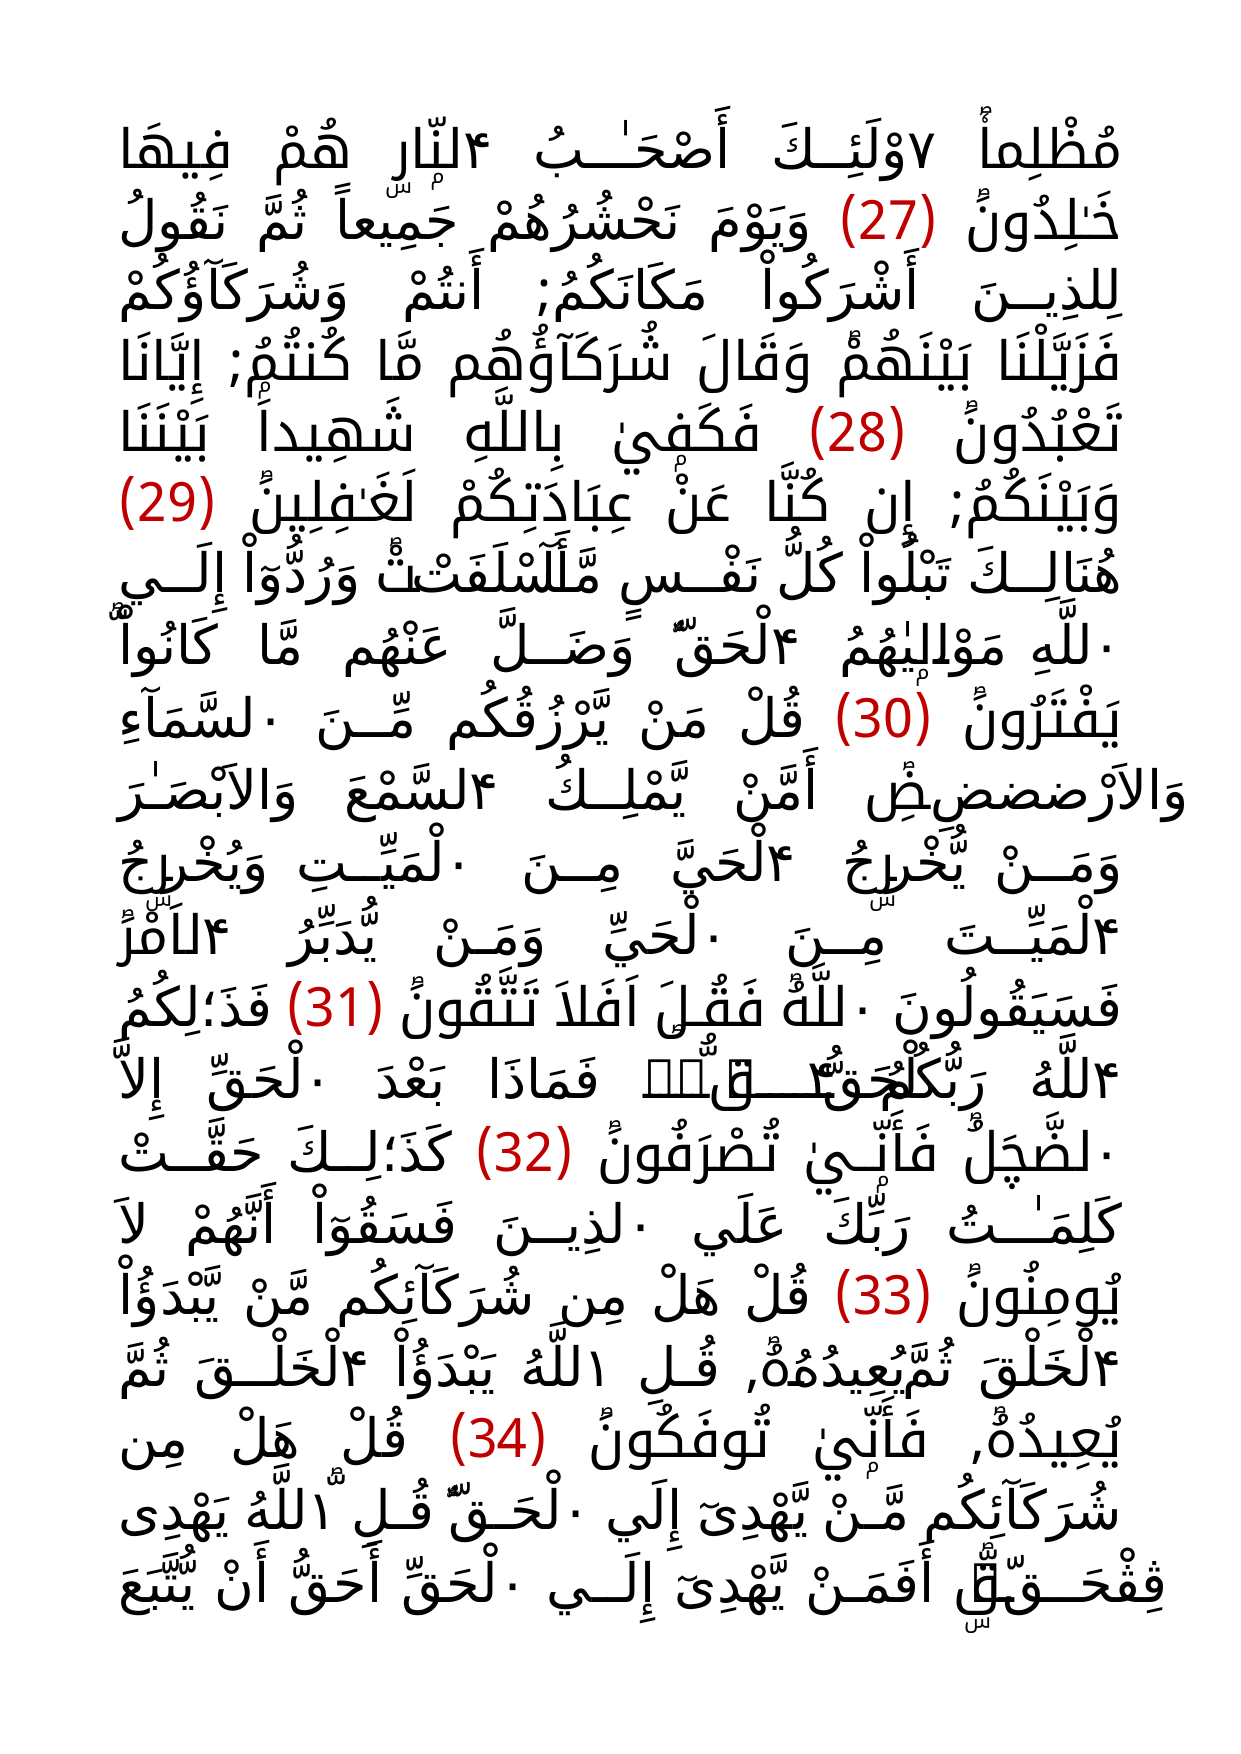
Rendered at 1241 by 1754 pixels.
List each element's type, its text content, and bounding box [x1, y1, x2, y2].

text بِسْمِ ۱للَّهِ ۱لرَّحْمَـٰنِ ۱لرَّحِيمِ أَلَٓرۭؐ تِلْــكَ ءَايَـٰتُ ۴لْكِتَـٰــبِ ۱لْحَكِيمِؐ (1) أَكَانَ لِلنَّاسسسِ عَجَباٗ اَنَ اَوْحَيْنَآ إِلَيٰ رَجُلٍ مِّنْهُمُ; أَنَ اَنذِرۣ ۱لنَّاسَؐ وَبَشِّرۣ ۱لذِيــنَ ءَامَنُوٓاْ أَنَّ لَهُمْ قَدَمَ صِدْققق۫ عِندَ رَبِّهِمْؐ قَالَ ۰لْكَـٰفِرُونَ إِنننَّ هَـٰذَا ڤَسِحْرٌ مُّبِين٘ؐ (2) ® اِنَّ رَبَّكُمُ ۴للَّهُ ۴ﻟ﮲ خَلَــقَ ۰لسَّمَـٰوَ؛تتتِ وَالاَرْضضضَ فِى سِتَّةِ أَيَّامٍ ثُمَّ "سْتَوۭيٰ عَلَــي ۰لْعَرْشِؐ يُدَبِّرُ ۴لاَمْرَؐ مَا مِــن شَفِيعٖ اِلاَّ مِـنۢ بَعْدِ إِذْنِهِؐ” ذَ؛لِكُمُ ۴للَّهُ رَبُّكُمْؐ فَاعْبُدُوهُؐ أَفَلاَ تَذَّكَّرُونَؐ (3) إِلَيْهِ مَرْجِعُكُمْ جَمِيعاًؐ وَعْدَ ۰للَّهِ حَقّاٗؐ اِنَّهُ„ يَبْدَؤُاْ ۴لْخَلْقَ ثُمَّ يُعِيدُهُ„ لِيَجْزۣيَ ۰لذِينَ ءَامَنُواْ وَعَمِلُواْ ۴ڤصَّـٰڤِحَـٰتِ بِالْقِسْطِؐ وَالذِيــنَ كَفَرُواْ لَهُمْ شَرَابببٌ مِّــنْ حَمِيمٍ وَعَذَاببب٘ اَلِيمٛ بِمَا كَانُواْ يَكْفُرُونَؐ (4) هُوَ ۰ﻟ﮲ جَعَــلَ ۰لشَّمْـسَ ضِيَآءً وَالْقَمَرَ نُوراً وَقَدَّرَهُ„ مَنَازۣلَ لِتَعْلَمُواْ عَدَدَ ۰لسِّنِينَ وَالْحِسَابببَؐ مَا خَلَــقَ ۰للَّهُ ذَ؛لِــكَ إِلاَّ بِالْحَقﱢّؐ نُفَصِّــلُ ۴لاَيَـٰتِ لِقَوْمٍ يَعْلَمُونَؐ (5) إِنَّ فِى 'خْتِچَفِ ۱ليْلِ وَالنَّهۭارۣ وَمَا خَلَــقَ ۰للَّهُ فِى ۱لسَّمَـٰوَ؛تتتِ وَالاَرْضضضِ ءَلاَيَـٰتٍ لِّقَوْمٍ يَتَّقُونَؐ (6) إِنننَّ ۰لذِيــنَ لاَ يَرْجُونَ لِقَآءَنَا وَرَضُواْ بِالْحَيَوٰةِ ۱لدُّنْيۭا وَاطْمَأَنُّواْ بِهَا وَالذِينَ هُمْ عَــنَ —ايَـٰتِنَا غَـٰفِلُونَ (7) ٱُوْلَئِــكَ مَأْوۭيٰهُمُ ۴لنَّارُ بِمَا كَانُواْ يَكْسِبُونَؐ (8) إِنَّ ۰لذِيــنَ ءَامَنُواْ وَعَمِلُواْ ۴ڤصَّـٰڤِحَـٰــتِ يَهْدِيهِمْ رَبُّهُم بِإِيمَـٰنِهِمْؐ تَجْرۣى مِــن تَحْتِهِمُ ۴لاَنْهَـٰرُ فِى جَنَّـٰــتِ ۱لنَّعِيمِؐ (9) دَعْوۭيٰهُمْ فِيهَا سُبْحَـٰنَــكَ ۰للَّهُمَّؐ وَتَحِيَّتُهُمْ فِيهَا سَچَمٌؐ وَءَاخِرُ دَعْوۭيٰهُمُ; أَنننۣ ۱لْحَمْدُ لِلهِ رَبببِّ ۱لْعَـٰلَمِينَؐ (10) © وَلَوْ يُعَجِّــلُ ۴للَّهُ لِلنَّاسسسِ ۱لشَّرَّ "سْتِعْجَالَهُم بِالْخَيْرۣ لَقُضِيَ إِلَيْهِمُ; أَجَلُهُمْؐ فَنَذَرُ ۴لذِيــنَ لاَ يَرْجُونَ لِقَآءَنَا فِى طُغْيَـٰنِــهِــمْ يَعْمَهُونَؐ (11) وَإِذَا مَسَّ ۰لِانسَـٰــنَ ۰لضُّرُّ دَعَانَا لِجَنۢبِهِ“ أَوْ قَاعِداٗ اَوْ قَآئِماًؐ فَلَمَّا كَشَفْنَا عَنْهُ ضُرَّهُ„ مَرَّ كَأَن لَّمْ يَدْعُنَآ إِلَيٰ ضُرٍّ مَّسَّهُؐ, كَذَ؛لِــكَ زُيِّــنَ لِلْمُسْرۣفِيــنَ مَا كَانُواْ يَعْمَلُونَؐ (12) وَلَقَدَ اَهْلَكْنَا ۰لْقُرُونَ مِــن قَـبْلِكُمْ لَمَّا ظَلَمُواْ وَجَآءَتْهُمْ رُسُلُهُم بِالْبَيِّنَـٰــتِؐ وَمَا كَانُواْ لِيُومِنُواْؐ كَذَ؛لِــكَ نَجْزۣى ۱لْقَوْمَ ۰ڤْمُجْرۣمِينَؐ (13) ثُمَّ جَعَلْنَـٰكُمْ خَلَئِفَ فِى ۱لاَرْضِ مِنۢ بَعْدِهِمْ لِنَنظُرَ كَيْفَ تَعْمَلُونَؐ (14) وَإِذَا تُتْلۭــيٰ عَلَيْهِمُ; ءَايَاتُنَا بَـيِّنَـٰــتٍ قَالَ ۰لذِيــنَ لاَ يَرْجُونَ لِقَآءَنَا "يــتِ بِقُرْءَانٖ غَيْرۣ هَـٰذَآ أَوْ بَدِّلْهُؐ قُــلْ مَا يَكُونُ لِــيَ أَنُ ۷بَدِّلَهُ„ مِــن تِلْقَآءِىْ نَفْسِيَؐ إِنَ اَتَّبِعُ إِلاَّ مَا يُوحۭــيٰٓ إِلَيَّؐ إِنِّــيَ أَخَافُ إِنننْ عَصَيْــتُ رَبِّى عَذَابببَ يَوْمٖ عَظِيمٍؐ (15) قُل لَّوْ شَآءَ ۰للَّهُ مَا تَلَوْتُهُ„ عَلَيْكُمْ وَلآَ أَدْرۭيٰكُم بِهِؐ” فَقَدْ لَبِثْــتُ فِيكُمْ عُمُراً مِّــن قَـبْلِهِؐ“ أَفَــلاَ تَعْقِلُونَؐ (16) فَمَــنَ اَظْلَمُ مِمَّنِ 'فْتَرۭيٰ عَلَــي ۰للَّهِ كَذِباٗ اَوْ كَذَّبببَ بِـَٔايَـٰتِهِؐ“ إِنَّهُ„ لاَ يُفْلِحُ ۴ڤْمُجْرۣمُونَؐ (17) وَيَعْبُدُونَ مِن دُونِ ۱للَّهِ مَا لاَ يَضُرُّهُمْ وَلاَ يَنفَعُهُمْ وَيَقُولُونَ هَـٰٓؤُلآَءِ شُفَعَـٰٓؤُنَا عِندَ ۰للَّهِؐ قُلَ اَتُنَبِّـُٔونَ ۰للَّهَ بِمَا لاَ يَعْلَمُ فِى ۱لسَّمَـٰوَ؛تِ وَلاَ فِى ۱لاَرْضضضِؐ سُبْحَـٰنَهُ„ وَتَعَـٰلۭيٰ عَمَّا يُشْرۣكُونَؐ (18) ® وَمَا كَانَ ۰لنَّاسسسُ إِلٓاَّ ٱُمَّةً وَ؛حِدَةً فَاخْتَلَفُواْؐ وَلَوْلاَ كَلِمَةٌ سَبَقَتْ مِن رَّبِّكَ لَقُضِيَ بَيْنَهُمْ فِيمَا فِيهِ يَخْتَلِفُونَؐ (19) وَيَقُولُونَ لَوْلآَ ٱُنزۣلَ عَلَيْهِ ءَايَةٌ مِّن رَّبِّهِؐ” فَقُـلِ اِنَّمَا ۰لْغَيْــبُ لِلهِؐ فَانتَظِرُوٓاْؐ إِنِّى مَعَكُم مِّنَ ۰لْمُنتَظِرۣينَؐ (20) وَإِذَآ أَذَقْنَا ۰لنَّاسَ رَحْمَةً مِّـنۢ بَعْدِ ضَرَّآءَ مَسَّتْهُمُ; إِذَا لَهُم مَّكْرٌ فِىٓ ءَايَاتِنَاؐ قُـلِ ۱للَّهُ أَسْرَعُ مَكْراٗؐ اِنَّ رُسُلَنَا يَكْتُبُونَ مَا تَمْكُرُونَؐ (21) هُوَ ۰ﻟ﮲ يُسَيِّرُكُمْ فِى ۱لْبَرّۣ وَاڤْبَحْرۣؐ حَتَّيٰٓ إِذَا كُنتُمْ فِى ۱لْفُلْــكِ وَجَرَيْــنَ بِهِم بِـرۣيحٍ طَيِّبَةٍ وَفَرۣحُواْ بِهَا جَآءَتْهَا رۣيح٘ عَاصِفٌ وَجَآءَهُمُ ۴لْمَوْجُ مِــن كُــلّۣ مَكَانٍ وَظَنُّوٓاْ أَنَّهُمُ; ٱُحِيطَ بِهِمْ دَعَوُاْ ۴للَّهَ مُخْلِصِيــنَ لَهُ ۴لدِّيــنَ لَـــئِـنَ اَنجَيْتَنَا مِــنْ هَـٰذِهِ” لَنَكُونَنَّ مِنَ ۰لشَّـٰكِرۣينَؐ (22) فَلَمَّآ أَنجۭيٰهُمُ; إِذَا هُمْ يَبْغُونَ فِى ۱لاَرْضِ بِغَيْرۣ ۱لْحَــقّۣؐ يَـٰٓأَيُّهَا ۰لنَّاسُ إِنَّمَا بَغْيُكُمْ عَلَــيٰٓ أَنفُسِكُمؐ مَّتَـٰعُ ۴لْحَيَوٰةِ ۱لدُّنْيۭاؐ ثُمَّ إِلَيْنَا مَرْجِعُكُمْ فَنُنَبِّيؖكُم بِمَا كُنتُمْ تَعْمَلُونَؐ (23) إِنَّمَا مَثَــلُ ۴لْحَيَوٰةِ ۱لدُّنْيۭا كَمَآءٖ اَنزَلْنَـٰهُ مِنَ ۰لسَّمَآءِ فَاخْتَلَطَؐ بِهِ” نَبَاتُ ۴لاَرْضضضِ مِمَّا يَاكُــلُ ۴لنَّاسُ وَالاَنْعَـٰمُؐ حَتَّيٰٓ إِذَآ أَخَذَتتتِ ۱لاَرْضُ زُخْرُفَهَا وَازَّيَّنَــتْ وَظَــنَّ أَهْلُهَآ أَنَّهُمْ قَـٰدِرُونَ عَلَيْهَآ أَتۭيٰهَآ أَمْرُنَا لَيْلٗا اَوْ نَهَاراً فَجَعَلْنَـٰهَا حَصِيداً كَأَن لَّمْ تَغْــنَ بِالاَمْسِؐ كَذَ؛لِــكَ نُفَصِّــلُ ۴لاَيَـٰــتِ لِقَوْمٍ يَتَفَكَّرُونَؐ (24) وَاللَّهُ يَدْعُوٓاْ إِلَيٰ دۭارۣ ۱لسَّچَمِ وَيَهْدِى مَـنْ يَّشَآءُ ﹹلَيٰ صِرَ؛طٍ مُّسْتَقِيــمٍؐ (25) ¤ لِّلذِيــنَ أَحْسَنُواْ ۴لْحُسْنۭيٰ وَزۣيَادَةٌؐ وَلاَ يَرْهَقُ وُجُوهَهُمْ قَتَرٌ وَلاَ ذِلَّة٘ؐ ۷وْلَئِــكَ أَصْحَـٰبُ ۴لْجَنَّةِؐ هُمْ فِيهَا خَـٰلِدُونَؐ (26) وَالذِيــنَ كَسَبُواْ ۴لسَّيِّـَٔاتتتِ جَزَآءُ سَيِّيؕةٙ بِمِثْلِهَــا وَتَرْهَقُهُمْ ذِلَّةٌ مَّا لَهُم مِّــنَ ۰للَّهِ مِــنْ عَاصِمٍ كَأَنَّمَآ ٱُغْشِيَــتْ وُجُوهُهُمْ قِطَعاً مِّــنَ ۰ليْــلۣ مُظْلِماٗؐ ۷وْلَئِــكَ أَصْحَـٰــبُ ۴لنّۭارۣ هُمْ فِيهَا خَـٰلِدُونَؐ (27) وَيَوْمَ نَحْشُرُهُمْ جَمِيعاً ثُمَّ نَقُولُ لِلذِيــنَ أَشْرَكُواْ مَكَانَكُمُ; أَنتُمْ وَشُرَكَآؤُكُمْ فَزَيَّلْنَا بَيْنَهُمْؐ وَقَالَ شُرَكَآؤُهُم مَّا كُنتُمُ; إِيَّانَا تَعْبُدُونَؐ (28) فَكَفۭيٰ بِاللَّهِ شَهِيداَۢ بَيْنَنَا وَبَيْنَكُمُ; إِن كُنَّا عَنْ عِبَادَتِكُمْ لَغَـٰفِلِينَؐ (29) هُنَالِــكَ تَبْلُواْ كُلُّ نَفْــسٍ مَّـآ أَسْلَفَتْؐ وَرُدُّوٓاْ إِلَــي ۰للَّهِ مَوْلۭيٰهُمُ ۴لْحَقﱢّؐ وَضَــلَّ عَنْهُم مَّا كَانُواْ يَفْتَرُونَؐ (30) قُلْ مَنْ يَّرْزُقُكُم مِّــنَ ۰لسَّمَآءِ وَالاَرْضضضِؐ أَمَّنْ يَّمْلِــكُ ۴لسَّمْعَ وَالاَبْصَـٰرَ وَمَــنْ يُّخْرۣجُ ۴لْحَيَّ مِــنَ ۰لْمَيِّــتِ وَيُخْرۣجُ ۴لْمَيِّــتَ مِــنَ ۰لْحَيِّ وَمَـنْ يُّدَبِّرُ ۴لاَمْرَؐ فَسَيَقُولُونَ ۰للَّهُؐ فَقُـلَ اَفَلاَ تَتَّقُونَؐ (31) فَذَ؛لِكُمُ ۴للَّهُ رَبُّكُمُ ۴لْحَقُّؐ فَمَاذَا بَعْدَ ۰لْحَقِّ إِلاَّ ۰لضَّچَلُؐ فَأَنّۭــيٰ تُصْرَفُونَؐ (32) كَذَ؛لِــكَ حَقَّــتْ كَلِمَـٰــتُ رَبِّكَ عَلَي ۰لذِيــنَ فَسَقُوٓاْ أَنَّهُمْ لاَ يُومِنُونَؐ (33) قُلْ هَلْ مِن شُرَكَآئِكُم مَّنْ يَّبْدَؤُاْ ۴لْخَلْقَ ثُمَّ يُعِيدُهُؐ, قُـلِ ۱للَّهُ يَبْدَؤُاْ ۴لْخَلْــقَ ثُمَّ يُعِيدُهُؐ, فَأَنّۭيٰ تُوفَكُونَؐ (34) قُلْ هَلْ مِن شُرَكَآئِكُم مَّـنْ يَّهْدِىٓ إِلَي ۰لْحَـقﱢّؐ قُـلِ ۱للَّهُ يَهْدِى ڤِڤْحَــقّۣؐ أَفَمَـنْ يَّهْدِﻯٓ إِلَــي ۰لْحَقِّ أَحَقُّ أَنْ يُّتَّبَعَ أَمَّن لاَّ يَهَدِّځٓ إِلٓاَّ أَنْ يُّهْدۭيٰؐ فَمَا لَكُمْؐ كَيْفَ تَحْكُمُونَؐ (35) وَمَا يَتَّبِعُ أَكْثَرُهُمُ; إِلاَّ ظَنّاٗؐ اِنَّ ۰لظَّــنَّ لاَ يُغْنِى مِنَ ۰لْحَقِّ شَيْــٔاٗؐ اِنننَّ ۰للَّهَ عَلِيمٛ بِمَا يَفْعَلُونَؐ (36) ® وَمَا كَانننَ هَـٰذَا ۰لْقُرْءَانُ أَنننْ يُّـفْتَرۭيٰ مِن دُونِ ۱للَّهِؐ وَچَكِــن تَصْدِيــقَ ۰ﻟـذِى بَيْنَ يَدَيْهِ وَتَفْصِيلَ ۰لْكِتَـٰبِ لاَ رَيْــبَ فِيهِ مِن رَّبِّ ۱لْعَـٰلَمِينَؐ (37) أَمْ يَقُولُونَ "فْتَرۭيٰهُؐ قُلْ فَاتُواْ بِسُورَةٍ مِّثْلِهِؐ” وَادْعُواْ مَـنِ 'سْتَطَعْتُم مِّن دُونِ ۱للَّهِ إِننن كُنتُمْ صَـٰدِقِينَؐ (38) بَلْ كَذَّبُواْ بِمَا لَمْ يُحِيطُواْ بِعِلْمِهِ” وَلَمَّا يَاتِهِمْ تَاوۣيلُهُؐ, كَذَ؛لِــكَ كَذَّبببَ ۰لذِيــنَ مِـن قَبْلِهِمْؐ فَانظُرْ كَيْفَ كَانَ عَـٰقِبَةُ ۴لظَّـٰلِمِينَؐ (39) وَمِنْهُم مَّنْ يُّومِنُ بِهِ” وَمِنْهُم مَّن لاَّ يُومِنُ بِهِؐ” وَرَبُّــكَ أَعْلَمُ بِالْمُفْسِدِينَؐ (40) وَإِن كَذَّبُوكككَ فَقُـل لِّى عَمَلِى وَلَكُمْ عَمَلُكُمُ; أَنتُم بَرۣيٓــُٔونَ مِمَّآ أَعْمَلُ وَأَنَا بَرۣىٓءٌ مِّمَّا تَعْمَلُونَؐ (41) وَمِنْهُم مَّنْ يَّسْتَمِعُونَ إِلَيْكَؐ أَفَأَنــتَ تُسْمِعُ ۴لصُّمَّ وَلَوْ كَانُواْ لاَ يَعْقِلُونَؐ (42) وَمِنْهُم مَّنْ يَّنظُرُ إِلَيْــكَؐ أَفَأَنتَ تَهْدِى ۱لْعُمْيَ وَلَوْ كَانُواْ لاَ يُبْصِرُونَؐ (43) إِنننَّ ۰للَّهَ لاَ يَظْلِمُ ۴لنَّاسَ شَيْـٔاًؐ وَچَكِــنَّ ۰لنَّاسسسَ أَنفُسَهُمْ يَظْلِمُونَؐ (44) وَيَوْمَ نَحْشُرُهُمْ كَأَن لَّمْ يَلْبَثُوٓاْ إِلاَّ سَاعَةً مِّــنَ ۰لنَّهۭارۣ يَتَعَارَفُونَ بَيْنَهُمْؐ قَدْ خَسِرَ ۰لذِيــنَ كَذَّبُواْ بِلِقَآءِ ۱للَّهِ وَمَا كَانُواْ مُهْتَدِينَؐ (45) وَإِمَّا نُرۣيَنَّــكَ بَعْضَ ۰ﻟ﮲ نَعِدُهُمُ; أَوْ نَتَوَفَّيَنَّــكَ فَإِلَيْنَا مَرْجِعُهُمْؐ ثُمَّ ۰للَّهُ شَهِيد٘ عَلَــيٰ مَا يَفْعَلُونَؐ (46) وَلِكُــلّۣ ٱُمَّــةٍ رَّسُولٌؐ فَإِذَا جَآءَ رَسُولُهُمْ قُضِــيَ بَــيْـنَهُم بِالْقِسْطِ وَهُمْ لاَ يُظْلَمُونَؐ (47) وَيَقُولُونَ مَتۭــيٰ هَـٰذَا ۰لْوَعْدُ إِن كُنتُمْ صَـٰدِقِينَؐ (48) © قُــل لٓاَّ أَمْلِكُ لِنَفْسِى ضَرّاً وَلاَ نَفْعاٗ اِلاَّ مَا شَآءَ ۰للَّهُؐ لِكُــلّۣ ٱُمَّـةٖ اَجَل٘ؐ اِذَا جَآءَ اجَلُهُمْ فَلاَ يَسْتَـٰخِرُونَ سَاعَةًؐ وَلاَ يَسْتَقْدِمُونَؐ (49) قُلَ اَرَ×يْتُمُ; إِنَ اَتۭيٰكُمْ عَذَابُهُ„ بَيَـٰتاٗ اَوْ نَهَاراً مَّاذَا يَسْتَعْجِـلُ مِنْهُ ۴ڤْمُجْرۣمُونَؐ (50) أَثُمَّ إِذَا مَا وَقَعَ ءَامَنتُم بِهِؐ“ ءَاچَنَ وَقَدْ كُنتُم بِهِ” تَسْتَعْجِلُونَؐ (51) ثُمَّ قِيلَ لِلذِيــنَ ظَلَمُواْ ذُوقُواْ عَذَابَ ۰لْخُلْدِؐ هَلْ تُجْزَوْنَ إِلاَّ بِمَا كُنتُمْ تَكْسِبُونَؐ (52) وَيَسْتَنۢبِـُٔونَــكَ أَحَقّﹲ هُوَؐ قُلِ اِى وَرَبِّيَ إِنَّهُ„ لَحَقٌّ وَمَآ أَنتُم بِمُعْجِزۣينَؐ (53) وَلَوَ اَنَّ لِكُلِّ نَفْــسٍ ظَلَمَتْ مَا فِى ۱لاَرْضِ لاَفْتَدَتْ بِهِؐ” وَأَسَرُّواْ ۴لنَّدَامَةَ لَمَّا رَأَوُاْ ۴لْعَذَابَ وَقُضِيَ بَيْنَهُم بِالْقِسْطِ وَهُمْ لاَ يُظْلَمُونَؐ (54) أَلآَ إِنننَّ لِلهِ مَا فِى ۱لسَّمَـٰوَ؛تِ وَالاَرْضضضِؐ أَلآَ إِنَّ وَعْدَ ۰للَّهِ حَقٌّؐ وَچَكِنَّ أَكْثَرَهُمْ لاَ يَعْلَمُونَؐ (55) هُوَ يُحْىِ” وَيُمِيــتُؐ وَإِلَيْهِ تُرْجَعُونَؐ (56) يَـٰٓأَيُّهَا ۰لنَّاسسسُ قَدْ جَآءَتْكُم مَّوْعِظَةٌ مِّن رَّبِّكُمْ وَشِفَآءٌ لِّمَا فِى ۱لصُّدُورۣ وَهُديً وَرَحْمَةٌ لِّلْمُومِنِينَؐ (57) قُلْ بِفَضْلِ ۱للَّهِ وَبِرَحْمَتِهِ” فَبِذَ؛لِــكَ فَلْيَفْرَحُواْؐ هُوَ خَيْرٌ مِّمَّا يَجْمَعُونَؐ (58) قُلَ اَرَ×يْتُم مَّآ أَنزَلَ ۰للَّهُ لَكُم مِّن رّۣزْقٍ فَجَعَلْتُم مِّنْهُ حَرَاماً وَحَچَلًؐا قُــلَ —آللَّهُ أَذِنَ لَكُمُ; أَمْ عَلَــي ۰للَّهِ تَفْتَرُونَؐ (59) وَمَا ظَــنُّ ۴لذِيــنَ يَـفْتَرُونَ عَلَــي ۰للَّهِ ۱لْكَذِبَ يَوْمَ ۰لْقِيَـٰمَةِؐ إِنننَّ ۰للَّهَ لَذُو فَضْــل۫ عَلَــي ۰لنَّاسِؐ وَچَكِــنَّ أَكْثَرَهُمْ لاَ يَشْكُرُونَؐ (60) ® وَمَا تَكُونُ فِى شَأْنٍ وَمَا تَتْلُواْ مِنْهُ مِن قُرْءَانٍ وَلاَ تَعْمَلُونَ مِــنْ عَمَــل۫ اِلاَّ كُنَّا عَلَيْكُمْ شُهُوداٗ اِذْ تُفِيضُونَ فِيهِؐ وَمَا يَعْزُبُ عَن رَّبِّــكَ مِــن مِّثْقَالِ ذَرَّةٍ فِى ۱لاَرْضِ وَلاَ فِى ۱لسَّمَآءِؐ وَلآَ أَصْغَرَ مِــن ذَ؛لِــكَ وَلآَ أَكْبَرَ إِلاَّ فِى كِتَـٰــبٍ مُّبِينٖؐ (61) اَلآَ إِنَّ أَوْلِيَآءَ ۰للَّهِ لاَ خَوْف٘ عَلَيْهِمْ وَلاَ هُمْ يَحْزَنُونَؐ (62) ۰لذِيــنَ ءَامَنُواْ وَكَانُواْ يَتَّقُونَ (63) لَهُمُ ۴لْبُشْرۭيٰ فِى ۱لْحَيَوٰةِ ۱لدُّنْيۭا وَفِى ۱لاَخِرَةِؐ لاَ تَبْدِيـلَ لِكَلِمَـٰــتِ ۱للَّهِؐ ذَ؛لِكَ هُوَ ۰لْفَوْزُ ۴لْعَظِيمُؐ (64) وَلاَ يُحْزۣنــكَ قَوْلُهُمُؐ; إِنَّ ۰لْعِزَّةَ لِلهِ جَمِيعاٗؐ هُوَ ۰لسَّمِيعُ ۴لْعَلِيمُؐ (65) أَلآَ إِنننَّ لِلهِ مَـن فِى ۱لسَّمَـٰوَ؛تتتِ وَمَـن فِى ۱لاَرْضِؐ وَمَا يَتَّبِعُ ۴لذِيــنَ يَدْعُونَ مِن دُونِ ۱للَّهِ شُرَكَآءَؐ اۭنْ يَّتَّبِعُونَ إِلاَّ ۰لظَّنَّؐ وَإِنْ هُمُ; إِلاَّ يَخْرُصُونَؐ (66) هُوَ ۰ﻟ﮲ جَعَــلَ لَكُمُ ۴ليْـلَ لِتَسْكُنُواْ فِيهِ وَالنَّهَارَ مُبْصِراٗؐ اِنَّ فِى ذَ؛لِــكَ ءَلاَيَـٰــتٍ لِّقَوْمٍ يَسْمَعُونَؐ (67) قَالُواْ èتَّخَذَ ۰للَّهُ وَلَداًؐ سُبْحَـٰنَهُؐ, هُوَ ۰لْغَنِيُّؐ لَهُ„ مَا فِى ۱لسَّمَـٰوَ؛تِ وَمَا فِى ۱لاَرْضِؐ إِنْ عِندَكُم مِّــن سُلْطَـٰــنٙ بِهَـٰذَآؐ أَتَقُولُونَ عَلَــي ۰للَّهِ مَا لاَ تَعْلَمُونَؐ (68) قُـلِ اِنَّ ۰لذِينَ يَفْتَرُونَ عَلَــي ۰للَّهِ ۱لْكَذِبببَ لاَ يُفْڤِحُونَؐ (69) مَتَـٰعٌ فِى ۱لدُّنْيۭاؐ ثُمَّ إِلَيْنَا مَرْجِعُهُمْ ثُمَّ نُذِيقُهُمُ ۴لْعَذَابببَ ۰لشَّدِيدَ بِمَا كَانُواْ يَكْفُرُونَؐ (70) ¥ وَاتْــلُ عَلَيْهِمْ نَبَأَ نُوحٖ اِذْ قَالَ لِقَوْمِهِ” يَـٰقَوْمِ إِننن كَانَ كَبُرَ عَلَيْكُم مَّقَامِى وَتَذْكِيرۣى بِـَٔايَـٰــتِ ۱للَّهِ فَعَلَــي ۰للَّهِ تَوَكَّلْــتُؐ فَأَجْمِعُوٓاْ أَمْرَكُمْ وَشُرَكَآءَكُمْؐ ثُمَّ لاَ يَكُــنَ اَمْرُكُمْ عَلَيْكُمْ غُمَّةًؐ ثُمَّ "قْضُوٓاْ إِلَيَّ وَلاَ تُنظِرُونِؐ (71) فَإِن تَوَلَّيْتُمْ فَمَا سَأَلْتُكُم مِّنَ اَجْرٖؐ اِنَ اَجْرۣيَ إِلاَّ عَلَــي ۰للَّهِؐ وَٱُمِرْتتتُ أَنَ اَكُونَ مِــنَ ۰لْمُسْلِمِينَؐ (72) فَكَذَّبُوهُ فَنَجَّيْنَـٰهُ وَمَــن مَّعَهُ„ فِى ۱لْفُلْكِ وَجَعَلْنَـٰهُمْ خَلَئِفَؐ وَأَغْرَقْنَا ۰لذِيــنَ كَذَّبُواْ بِـَٔايَـٰتِنَــاؐ فَانظُرْ كَيْفَ كَانَ عَـٰقِبَةُ ۴لْمُنذَرۣينَؐ (73) ثُمَّ بَعَثْنَا مِنۢ بَعْدِهِ” رُسُلٗا اِلَيٰ قَوْمِهِمْ فَجَآءُوهُم بِالْبَيِّنَـٰــتِ فَمَا كَانُواْ لِيُومِنُواْ بِمَا كَذَّبُواْ بِهِ” مِــن قَبْــلُؐ كَذَ؛لِــكَ نَطْبَعُ عَلَيٰ قُلُوبِ ۱لْمُعْتَدِينَؐ (74) ثُمَّ بَعَثْنَا مِـنۢ بَعْدِهِم مُّوسۭيٰ وَهَـٰرُونَ إِلَيٰ فِرْعَوْنَ وَمَلْاَئِهِ” بِـَٔايَـٰتِنَا فَاسْتَكْبَرُواْ وَكَانُواْ قَوْماً مُّجْرۣمِينَؐ (75) فَلَمَّا جَآءَهُمُ ۴لْحَـقُّ مِـنْ عِندِنَا قَالُوٓاْ إِنننَّ هَـٰذَا ڤَسِحْرٌ مُّبِينٌؐ (76) قَالَ مُوسۭــيٰٓ أَتَقُولُونَ ڤِڤْحَــقّۣ لَمَّا جَآءَكُمُؐ; أَسِحْر٘ هَـٰذَاؐ وَلاَ يُفْلِحُ ۴ڤسَّـٰحِرُونَؐ (77) قَالُوٓاْ أَجِيؔتَنَا لِتَلْفِتَنَا عَمَّا وَجَدْنَا عَلَيْهِ ءَابَآءَنَا وَتَكُونَ لَكُمَا ۰لْكِبْرۣيَآءُ فِى ۱لاَرْضِ وَمَا نَحْــنُ لَكُمَا بِمُومِنِينَؐ (78) وَقَالَ فِرْعَوْنُ èيتُونِى بِكُلِّ سَـٰحِر۫ عَلِيمٍؐ (79) فَلَمَّا جَآءَ ۰ڤسَّحَرَةُ قَالَ لَهُم مُّوسۭيٰٓ أَلْقُواْ مَآ أَنتُم مُّلْقُونَؐ (80) فَلَمَّآ أَلْقَوْاْ قَالَ مُوسۭــيٰ مَا جِيؔتُم بِهِ ۱ڤسِّحْرُؐ إِنننَّ ۰للَّهَ سَيُبْطِلُهُؐ; إِنننَّ ۰للَّهَ لاَ يُصْلِحُ عَمَــلَ ۰لْمُفْسِدِينَؐ (81) وَيُحِــقُّ ۴للَّهُ ۴لْحَـقَّ بِكَلِمَـٰتِهِ” وَلَوْ كَرۣهَ ۰ڤْمُجْرۣمُونَؐ (82) [118, 118, 1122, 1624]
